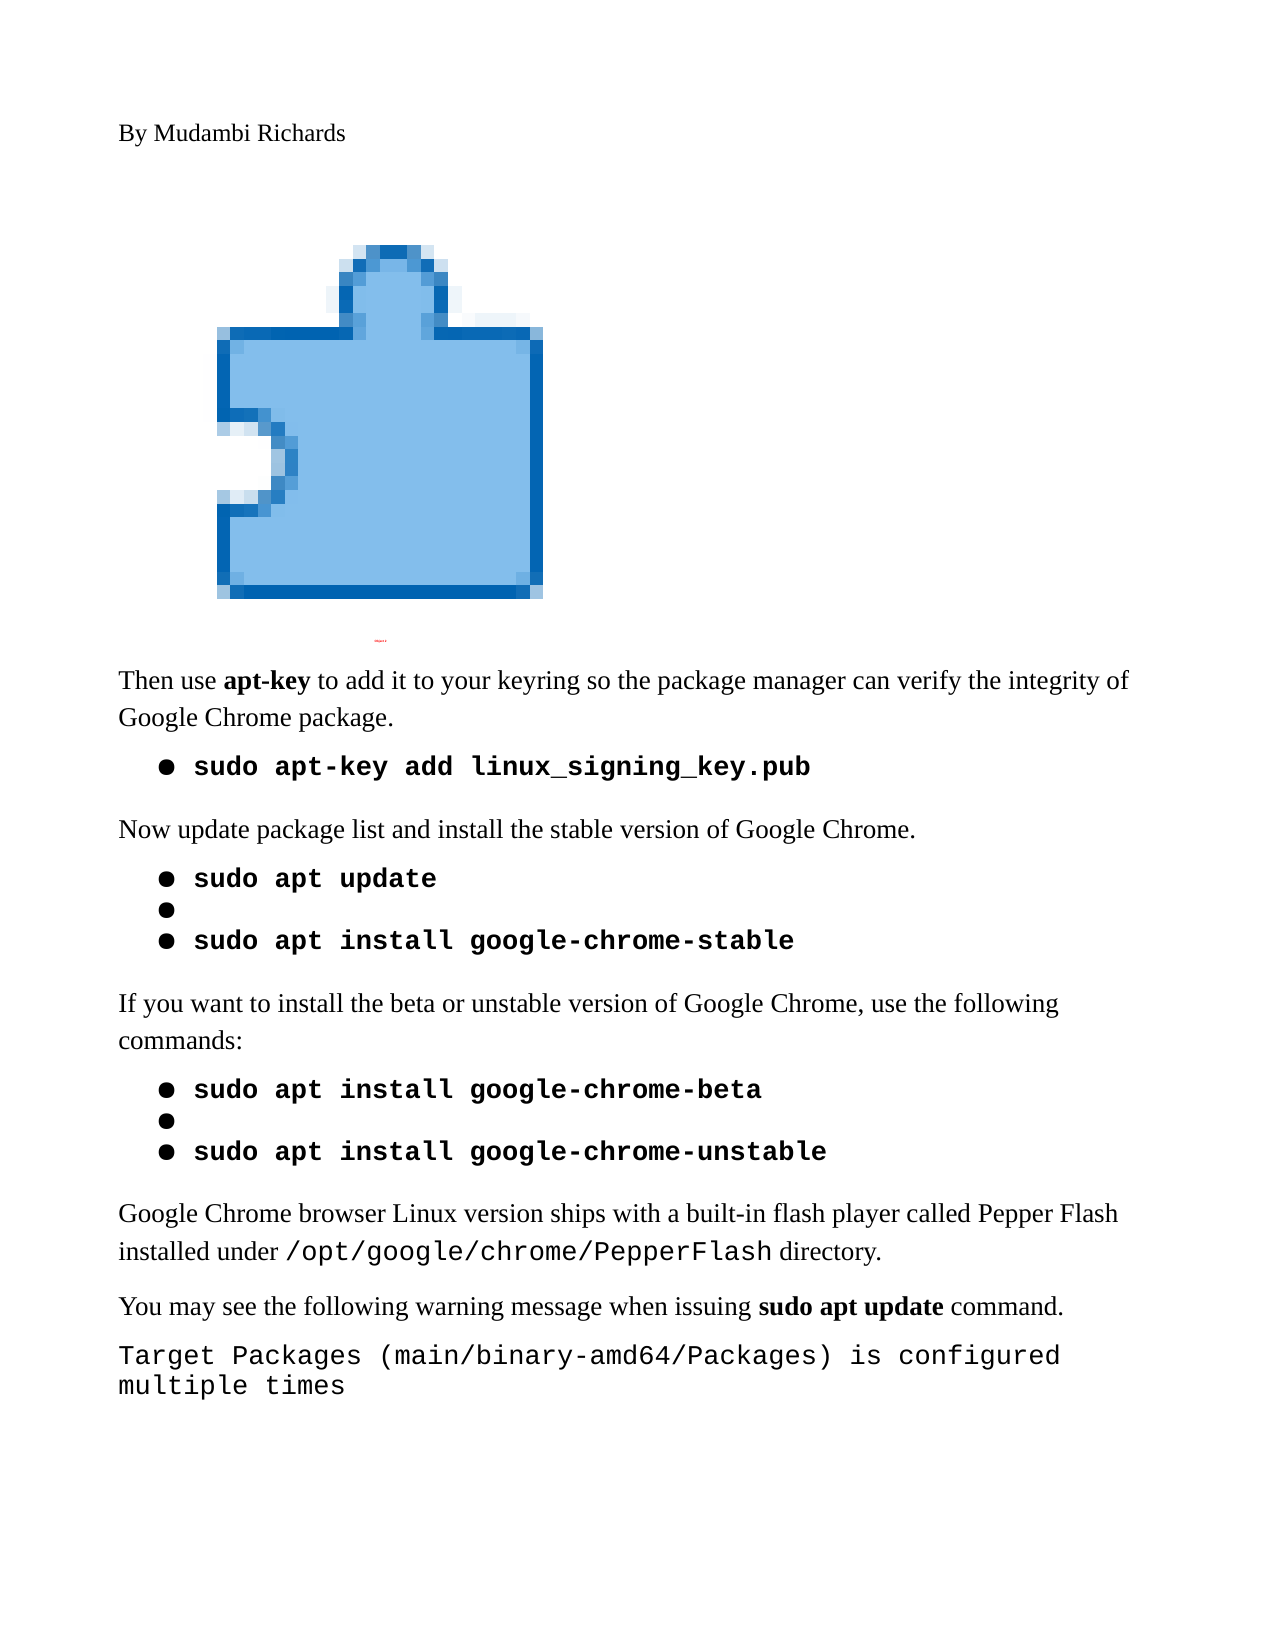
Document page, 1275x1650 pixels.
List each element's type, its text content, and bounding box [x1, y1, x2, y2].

text You may see the following warning message when issuing sudo apt update command. [118, 1289, 1157, 1321]
list sudo apt-key add linux_signing_key.pub [156, 753, 1157, 784]
list sudo apt install google-chrome-unstable [156, 1137, 1157, 1168]
text Target Packages (main/binary-amd64/Packages) is configured multiple times [118, 1341, 1157, 1403]
list sudo apt install google-chrome-beta [156, 1076, 1157, 1107]
text Google Chrome browser Linux version ships with a built-in flash player called Pepper Flash installed under /opt/google/chrome/PepperFlash directory. [118, 1198, 1157, 1268]
text Now update package list and install the stable version of Google Chrome. [118, 813, 1157, 844]
list sudo apt update [156, 865, 1157, 896]
text If you want to install the beta or unstable version of Google Chrome, use the following commands: [118, 987, 1157, 1055]
text Then use apt-key to add it to your keyring so the package manager can verify the integrity of Google Chrome package. [118, 664, 1157, 732]
list sudo apt install google-chrome-stable [156, 927, 1157, 957]
